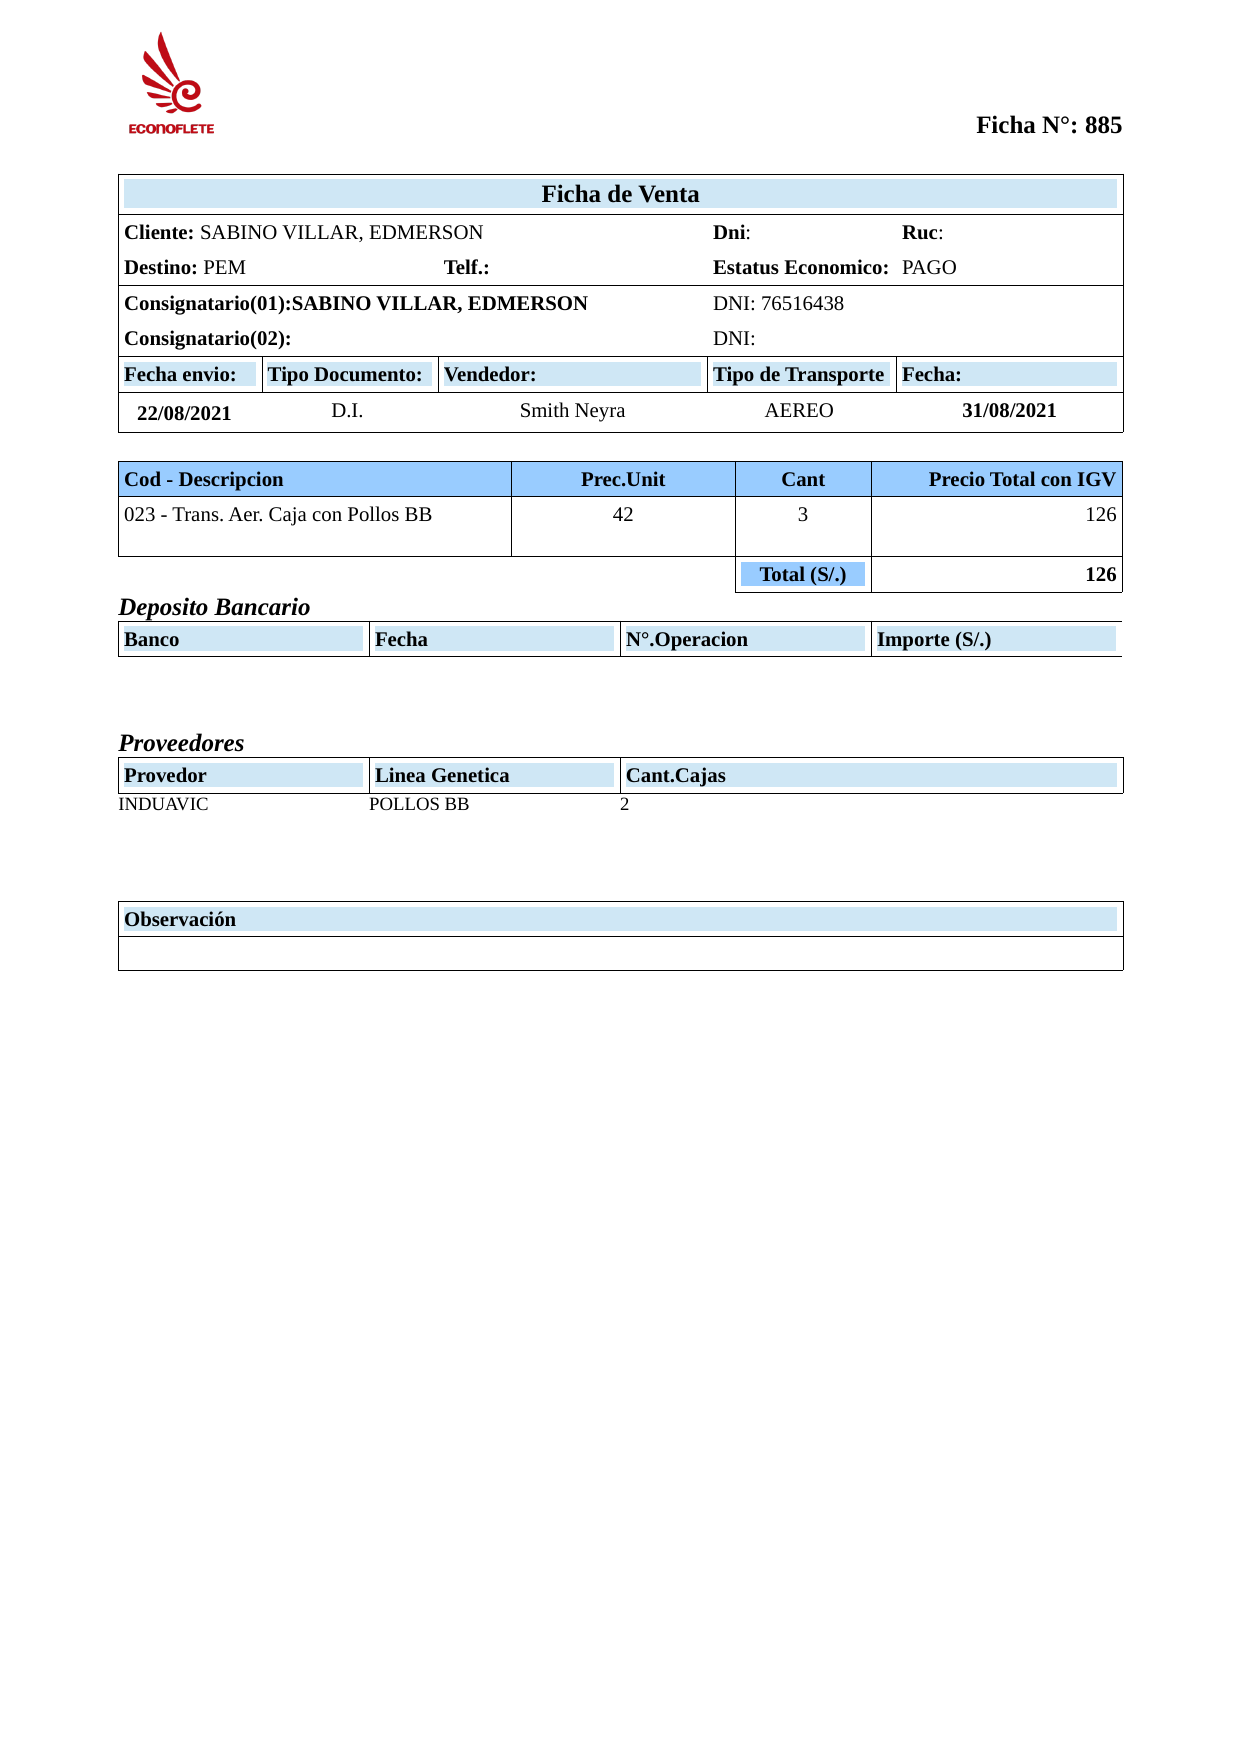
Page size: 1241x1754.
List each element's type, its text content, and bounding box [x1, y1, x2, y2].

table_cell 42 [512, 497, 735, 556]
table_header Cod - Descripcion [119, 462, 511, 496]
text Proveedores [118, 728, 1122, 757]
table_cell [620, 815, 1123, 836]
table_cell [118, 657, 369, 680]
table_cell Telf.: [438, 249, 707, 285]
table_cell Estatus Economico: [707, 249, 896, 285]
table_cell DNI: 76516438 [707, 286, 1123, 321]
table_header Prec.Unit [512, 462, 735, 496]
table_cell [620, 680, 871, 704]
table_cell 126 [872, 557, 1122, 592]
table_header Importe (S/.) [872, 622, 1122, 656]
table_cell [871, 680, 1122, 704]
table_cell Ruc: [896, 215, 1123, 249]
table_cell [369, 705, 620, 728]
table_header Fecha [370, 622, 620, 656]
table_cell [871, 657, 1122, 680]
table_cell [118, 815, 369, 836]
table_cell Total (S/.) [736, 557, 871, 592]
table_cell [118, 557, 511, 592]
table_cell [511, 557, 735, 592]
table_cell 3 [736, 497, 871, 556]
table_cell Fecha envio: [119, 357, 262, 392]
table_header Precio Total con IGV [872, 462, 1122, 496]
table_cell 31/08/2021 [896, 393, 1123, 432]
table_cell 22/08/2021 [119, 393, 262, 432]
table_header Cant [736, 462, 871, 496]
table_cell [620, 657, 871, 680]
table_header Cant.Cajas [621, 758, 1123, 793]
table_cell [118, 836, 369, 858]
table_cell [369, 858, 620, 879]
table_cell [369, 657, 620, 680]
table_cell Destino: PEM [119, 249, 438, 285]
table_cell Smith Neyra [438, 393, 707, 432]
table_header Observación [119, 902, 1123, 936]
table_cell Vendedor: [439, 357, 707, 392]
table_cell AEREO [707, 393, 896, 432]
table_cell [871, 705, 1122, 728]
table_header Linea Genetica [370, 758, 620, 793]
table_cell PAGO [896, 249, 1123, 285]
table_cell Tipo Documento: [263, 357, 438, 392]
table_cell DNI: [707, 321, 1123, 356]
table_cell [620, 836, 1123, 858]
table_cell Fecha: [897, 357, 1123, 392]
table_header Banco [119, 622, 369, 656]
table_header Ficha de Venta [119, 175, 1123, 214]
table_cell Tipo de Transporte [708, 357, 896, 392]
table_cell Consignatario(01):SABINO VILLAR, EDMERSON [119, 286, 707, 321]
table_cell [118, 858, 369, 879]
table_cell [119, 937, 1123, 969]
table_cell [369, 815, 620, 836]
table_cell [369, 879, 620, 901]
table_cell [118, 879, 369, 901]
table_cell INDUAVIC [118, 794, 369, 814]
table_cell [620, 879, 1123, 901]
table_cell 2 [620, 794, 1123, 814]
picture [118, 31, 225, 134]
table_cell Dni: [707, 215, 896, 249]
table_cell [620, 705, 871, 728]
table_cell [620, 858, 1123, 879]
table_cell D.I. [262, 393, 438, 432]
table_cell Cliente: SABINO VILLAR, EDMERSON [119, 215, 707, 249]
table_cell [369, 836, 620, 858]
table_cell Consignatario(02): [119, 321, 707, 356]
table_cell POLLOS BB [369, 794, 620, 814]
table_cell 126 [872, 497, 1122, 556]
text Deposito Bancario [118, 592, 1122, 621]
table_header N°.Operacion [621, 622, 871, 656]
table_cell [118, 680, 369, 704]
table_cell [118, 705, 369, 728]
table_header Provedor [119, 758, 369, 793]
table_cell [369, 680, 620, 704]
table_cell 023 - Trans. Aer. Caja con Pollos BB [119, 497, 511, 556]
